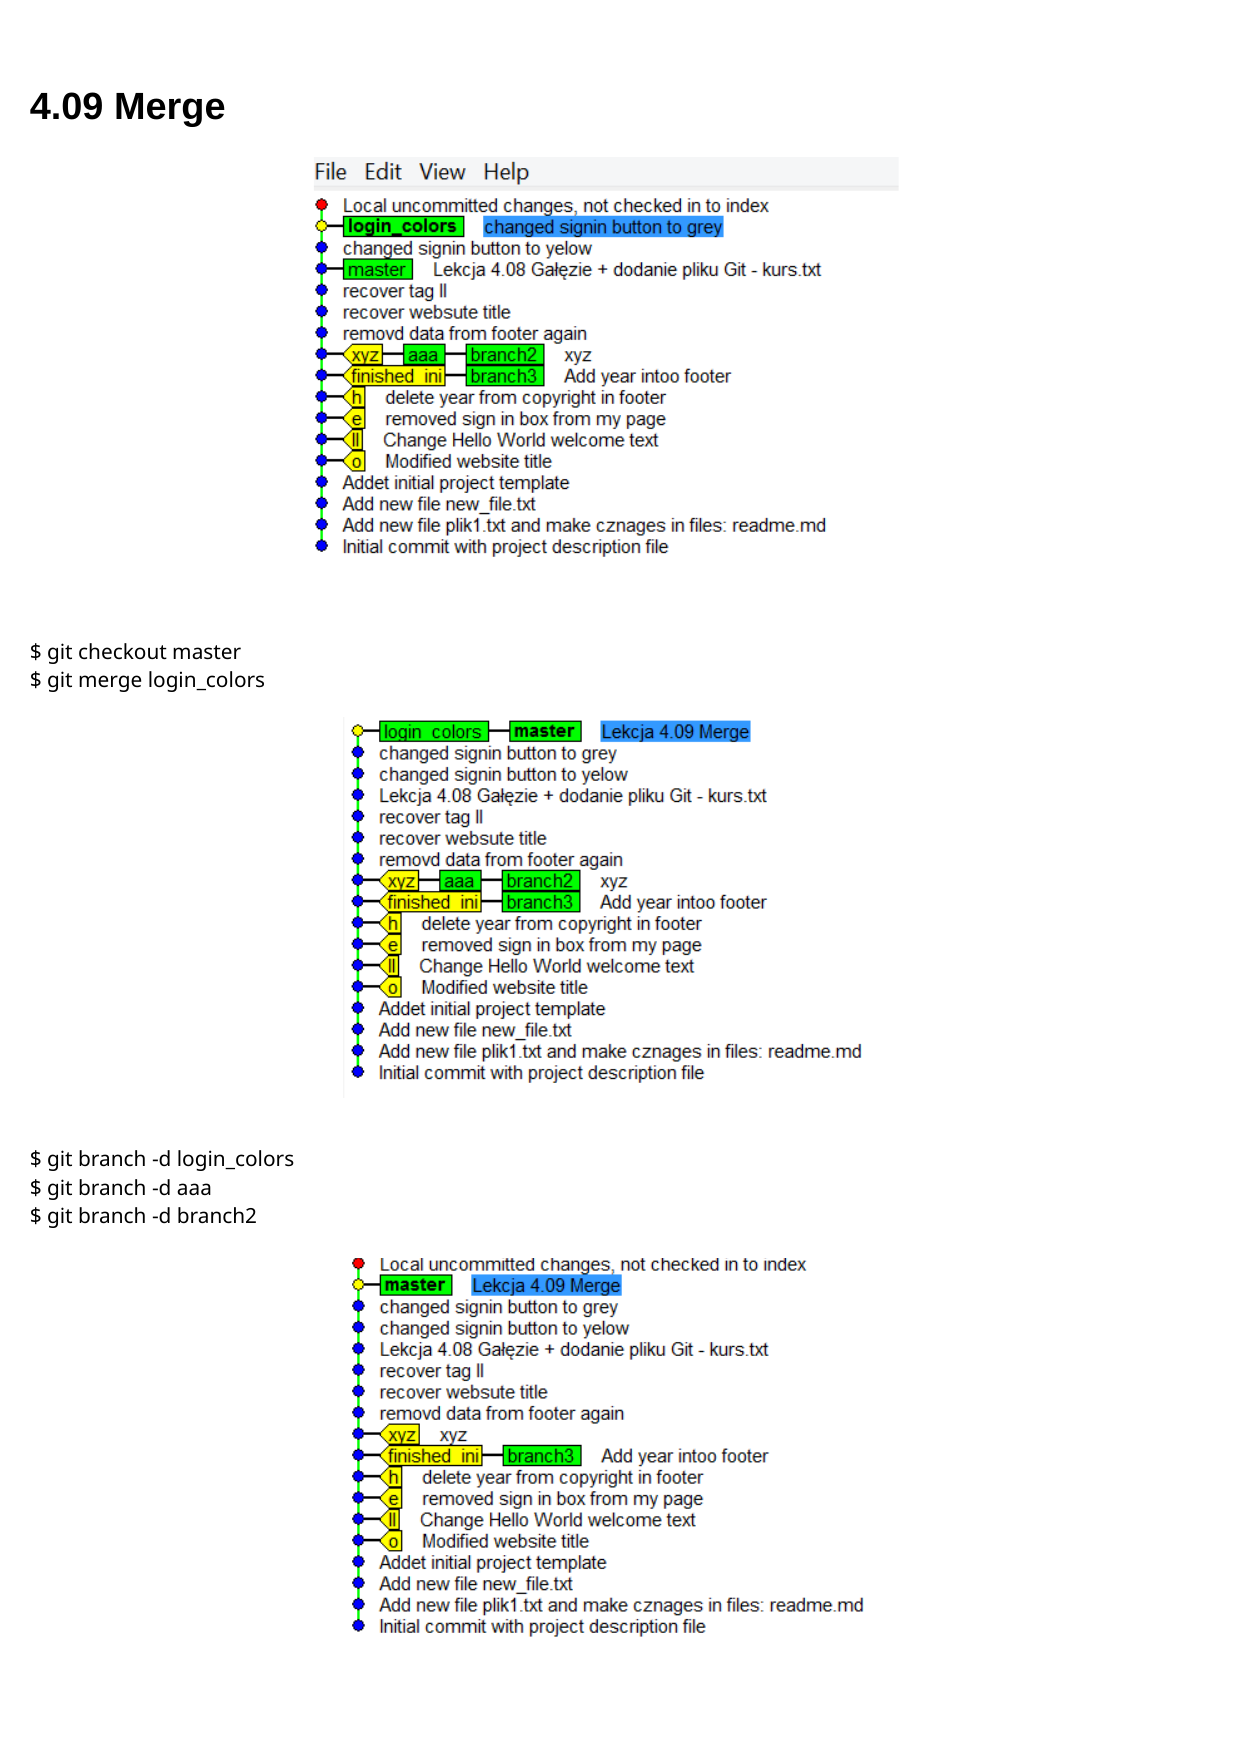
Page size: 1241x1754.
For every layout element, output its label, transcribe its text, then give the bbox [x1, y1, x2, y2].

text $ git merge login_colors [29, 665, 1211, 694]
picture [343, 717, 897, 1098]
text $ git branch -d aaa [29, 1173, 1211, 1201]
text $ git branch -d branch2 [29, 1201, 1211, 1229]
subtitle 4.09 Merge [29, 84, 1211, 128]
text $ git branch -d login_colors [29, 1144, 1211, 1173]
text $ git checkout master [29, 637, 1211, 665]
picture [313, 157, 899, 577]
picture [347, 1258, 894, 1648]
